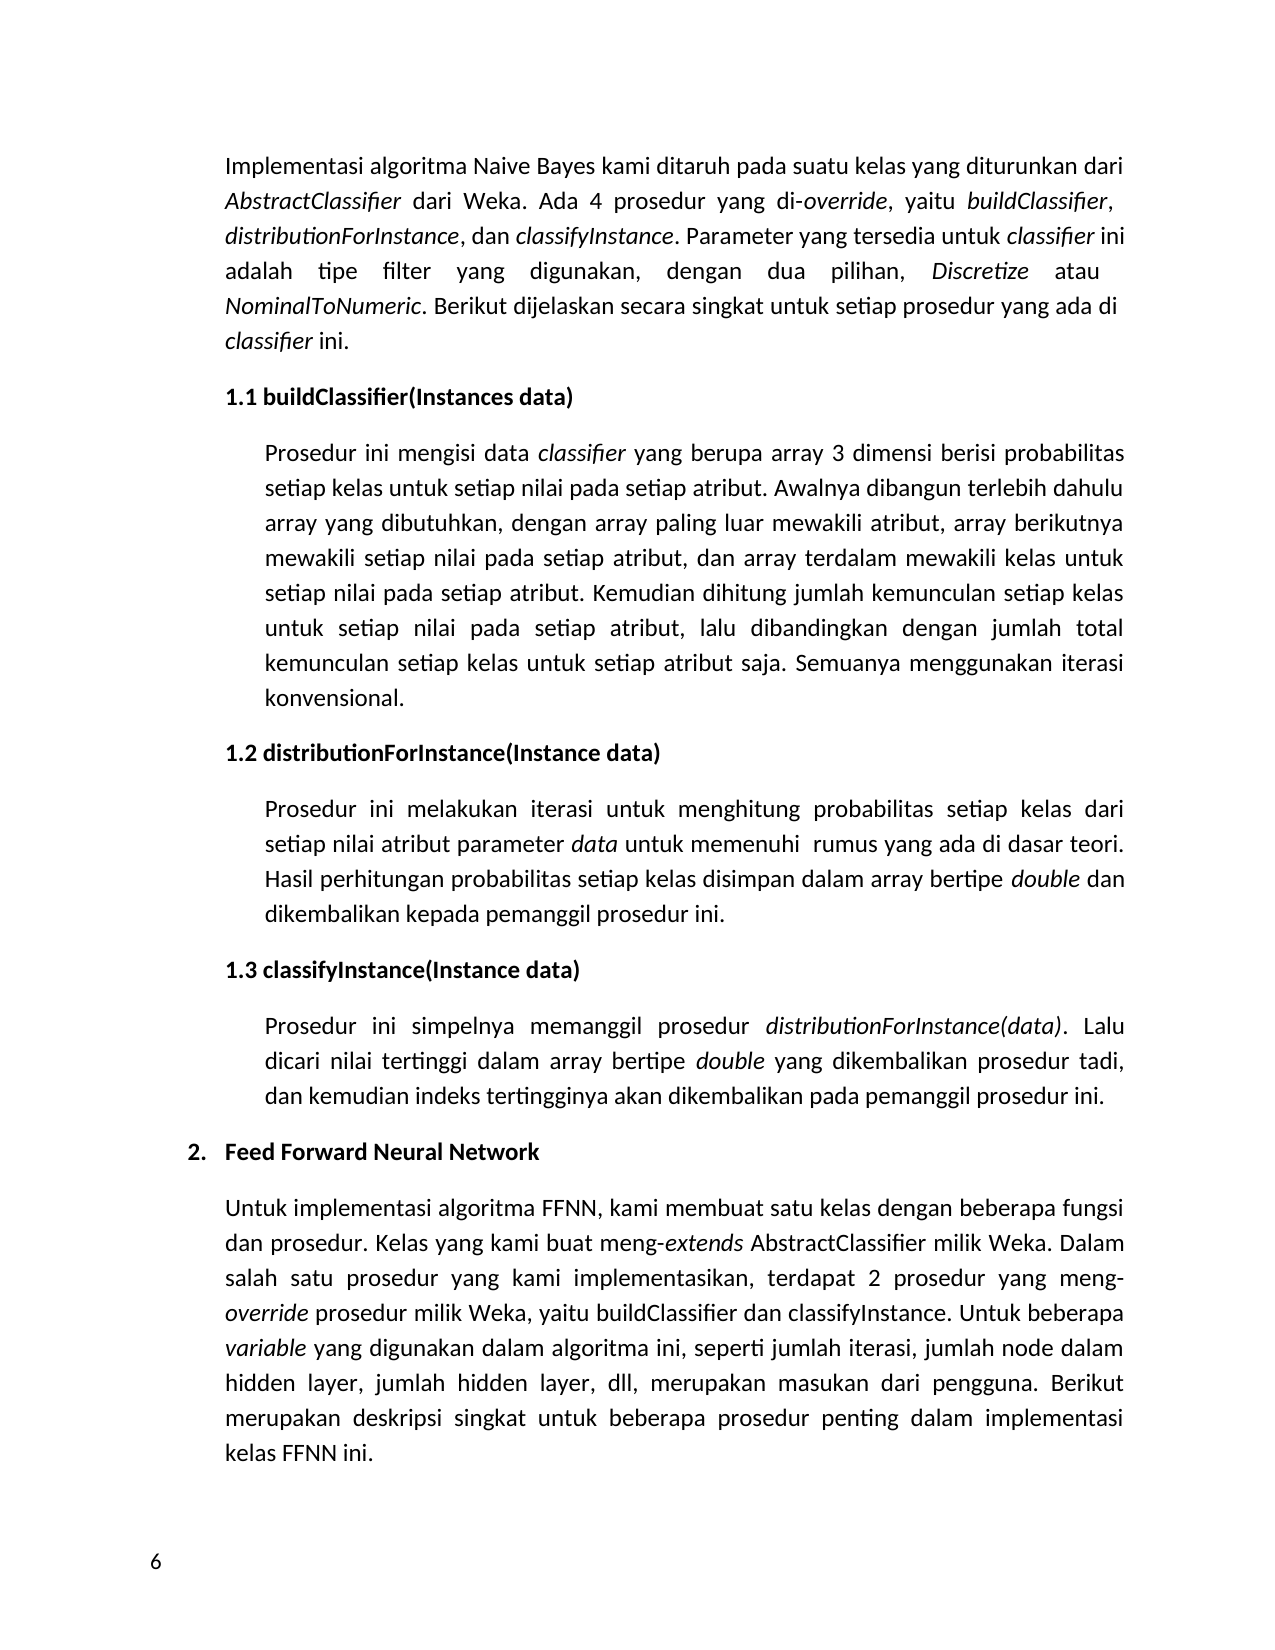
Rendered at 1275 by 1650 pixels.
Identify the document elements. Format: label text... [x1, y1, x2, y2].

list Prosedur ini mengisi data classifier yang berupa array 3 dimensi berisi probabilitas setiap kelas untuk setiap nilai pada setiap atribut. Awalnya dibangun terlebih dahulu array yang dibutuhkan, dengan array paling luar mewakili atribut, array berikutnya mewakili setiap nilai pada setiap atribut, dan array terdalam mewakili kelas untuk setiap nilai pada setiap atribut. Kemudian dihitung jumlah kemunculan setiap kelas untuk setiap nilai pada setiap atribut, lalu dibandingkan dengan jumlah total kemunculan setiap kelas untuk setiap atribut saja. Semuanya menggunakan iterasi konvensional. [264, 437, 1125, 712]
list Untuk implementasi algoritma FFNN, kami membuat satu kelas dengan beberapa fungsi dan prosedur. Kelas yang kami buat meng-extends AbstractClassifier milik Weka. Dalam salah satu prosedur yang kami implementasikan, terdapat 2 prosedur yang meng-override prosedur milik Weka, yaitu buildClassifier dan classifyInstance. Untuk beberapa variable yang digunakan dalam algoritma ini, seperti jumlah iterasi, jumlah node dalam hidden layer, jumlah hidden layer, dll, merupakan masukan dari pengguna. Berikut merupakan deskripsi singkat untuk beberapa prosedur penting dalam implementasi kelas FFNN ini. [225, 1192, 1125, 1467]
list Prosedur ini simpelnya memanggil prosedur distributionForInstance(data). Lalu dicari nilai tertinggi dalam array bertipe double yang dikembalikan prosedur tadi, dan kemudian indeks tertingginya akan dikembalikan pada pemanggil prosedur ini. [264, 1010, 1125, 1111]
list 1.3 classifyInstance(Instance data) [150, 954, 1125, 985]
list Prosedur ini melakukan iterasi untuk menghitung probabilitas setiap kelas dari setiap nilai atribut parameter data untuk memenuhi rumus yang ada di dasar teori. Hasil perhitungan probabilitas setiap kelas disimpan dalam array bertipe double dan dikembalikan kepada pemanggil prosedur ini. [264, 793, 1125, 929]
list 1.1 buildClassifier(Instances data) [150, 381, 1125, 411]
list Feed Forward Neural Network [187, 1136, 1125, 1166]
list 1.2 distributionForInstance(Instance data) [150, 737, 1125, 768]
list Implementasi algoritma Naive Bayes kami ditaruh pada suatu kelas yang diturunkan dari AbstractClassifier dari Weka. Ada 4 prosedur yang di-override, yaitu buildClassifier, distributionForInstance, dan classifyInstance. Parameter yang tersedia untuk classifier ini adalah tipe filter yang digunakan, dengan dua pilihan, Discretize atau NominalToNumeric. Berikut dijelaskan secara singkat untuk setiap prosedur yang ada di classifier ini. [150, 150, 1125, 356]
